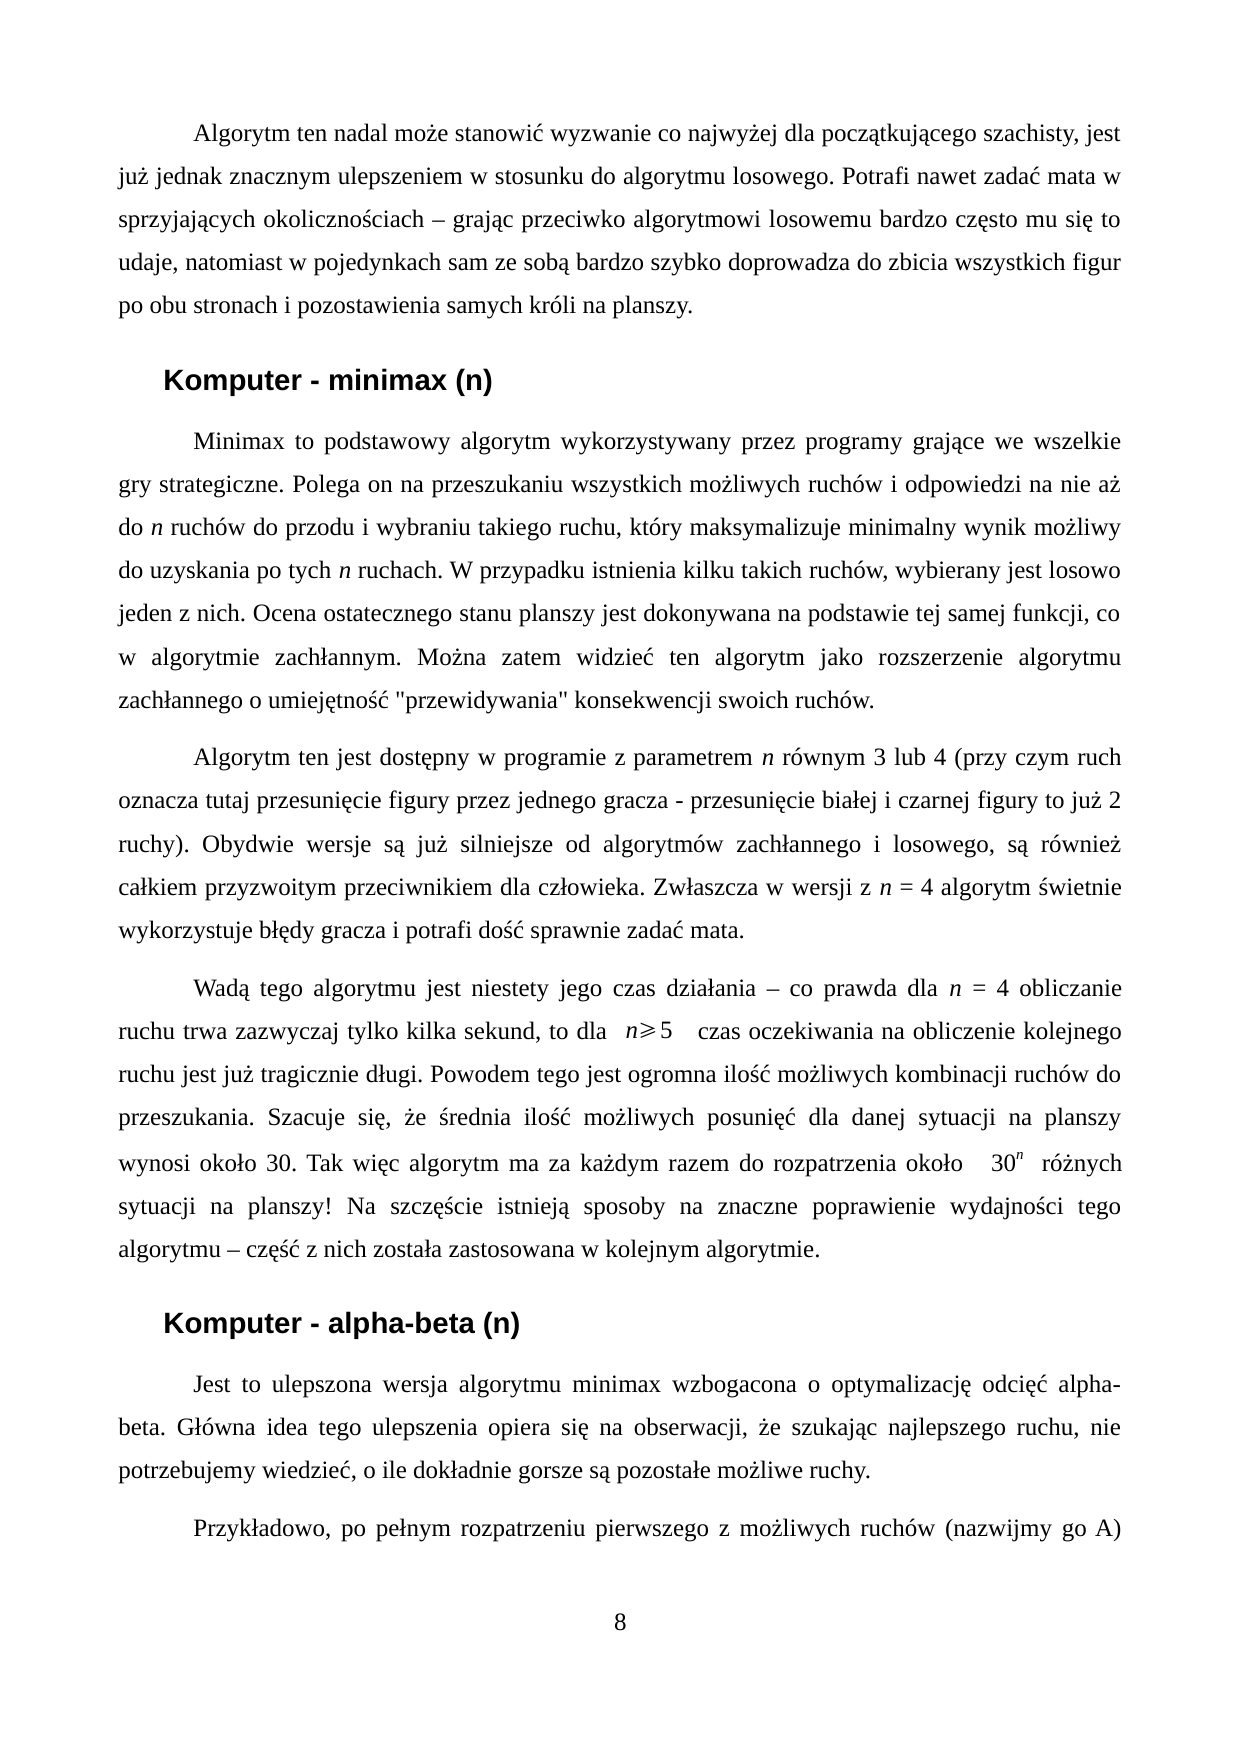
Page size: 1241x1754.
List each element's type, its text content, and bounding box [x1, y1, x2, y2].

subtitle Komputer - minimax (n) [163, 363, 1122, 397]
text Jest to ulepszona wersja algorytmu minimax wzbogacona o optymalizację odcięć alpha-beta. Główna idea tego ulepszenia opiera się na obserwacji, że szukając najlepszego ruchu, nie potrzebujemy wiedzieć, o ile dokładnie gorsze są pozostałe możliwe ruchy. [118, 1369, 1122, 1484]
text Przykładowo, po pełnym rozpatrzeniu pierwszego z możliwych ruchów (nazwijmy go A) [118, 1513, 1122, 1542]
text Algorytm ten jest dostępny w programie z parametrem n równym 3 lub 4 (przy czym ruch oznacza tutaj przesunięcie figury przez jednego gracza - przesunięcie białej i czarnej figury to już 2 ruchy). Obydwie wersje są już silniejsze od algorytmów zachłannego i losowego, są również całkiem przyzwoitym przeciwnikiem dla człowieka. Zwłaszcza w wersji z n = 4 algorytm świetnie wykorzystuje błędy gracza i potrafi dość sprawnie zadać mata. [118, 742, 1122, 944]
text Algorytm ten nadal może stanowić wyzwanie co najwyżej dla początkującego szachisty, jest już jednak znacznym ulepszeniem w stosunku do algorytmu losowego. Potrafi nawet zadać mata w sprzyjających okolicznościach – grając przeciwko algorytmowi losowemu bardzo często mu się to udaje, natomiast w pojedynkach sam ze sobą bardzo szybko doprowadza do zbicia wszystkich figur po obu stronach i pozostawienia samych króli na planszy. [118, 118, 1122, 319]
subtitle Komputer - alpha-beta (n) [163, 1306, 1122, 1340]
text Wadą tego algorytmu jest niestety jego czas działania – co prawda dla n = 4 obliczanie ruchu trwa zazwyczaj tylko kilka sekund, to dla czas oczekiwania na obliczenie kolejnego ruchu jest już tragicznie długi. Powodem tego jest ogromna ilość możliwych kombinacji ruchów do przeszukania. Szacuje się, że średnia ilość możliwych posunięć dla danej sytuacji na planszy wynosi około 30. Tak więc algorytm ma za każdym razem do rozpatrzenia około różnych sytuacji na planszy! Na szczęście istnieją sposoby na znaczne poprawienie wydajności tego algorytmu – część z nich została zastosowana w kolejnym algorytmie. [118, 973, 1122, 1263]
text Minimax to podstawowy algorytm wykorzystywany przez programy grające we wszelkie gry strategiczne. Polega on na przeszukaniu wszystkich możliwych ruchów i odpowiedzi na nie aż do n ruchów do przodu i wybraniu takiego ruchu, który maksymalizuje minimalny wynik możliwy do uzyskania po tych n ruchach. W przypadku istnienia kilku takich ruchów, wybierany jest losowo jeden z nich. Ocena ostatecznego stanu planszy jest dokonywana na podstawie tej samej funkcji, co w algorytmie zachłannym. Można zatem widzieć ten algorytm jako rozszerzenie algorytmu zachłannego o umiejętność "przewidywania" konsekwencji swoich ruchów. [118, 426, 1122, 713]
